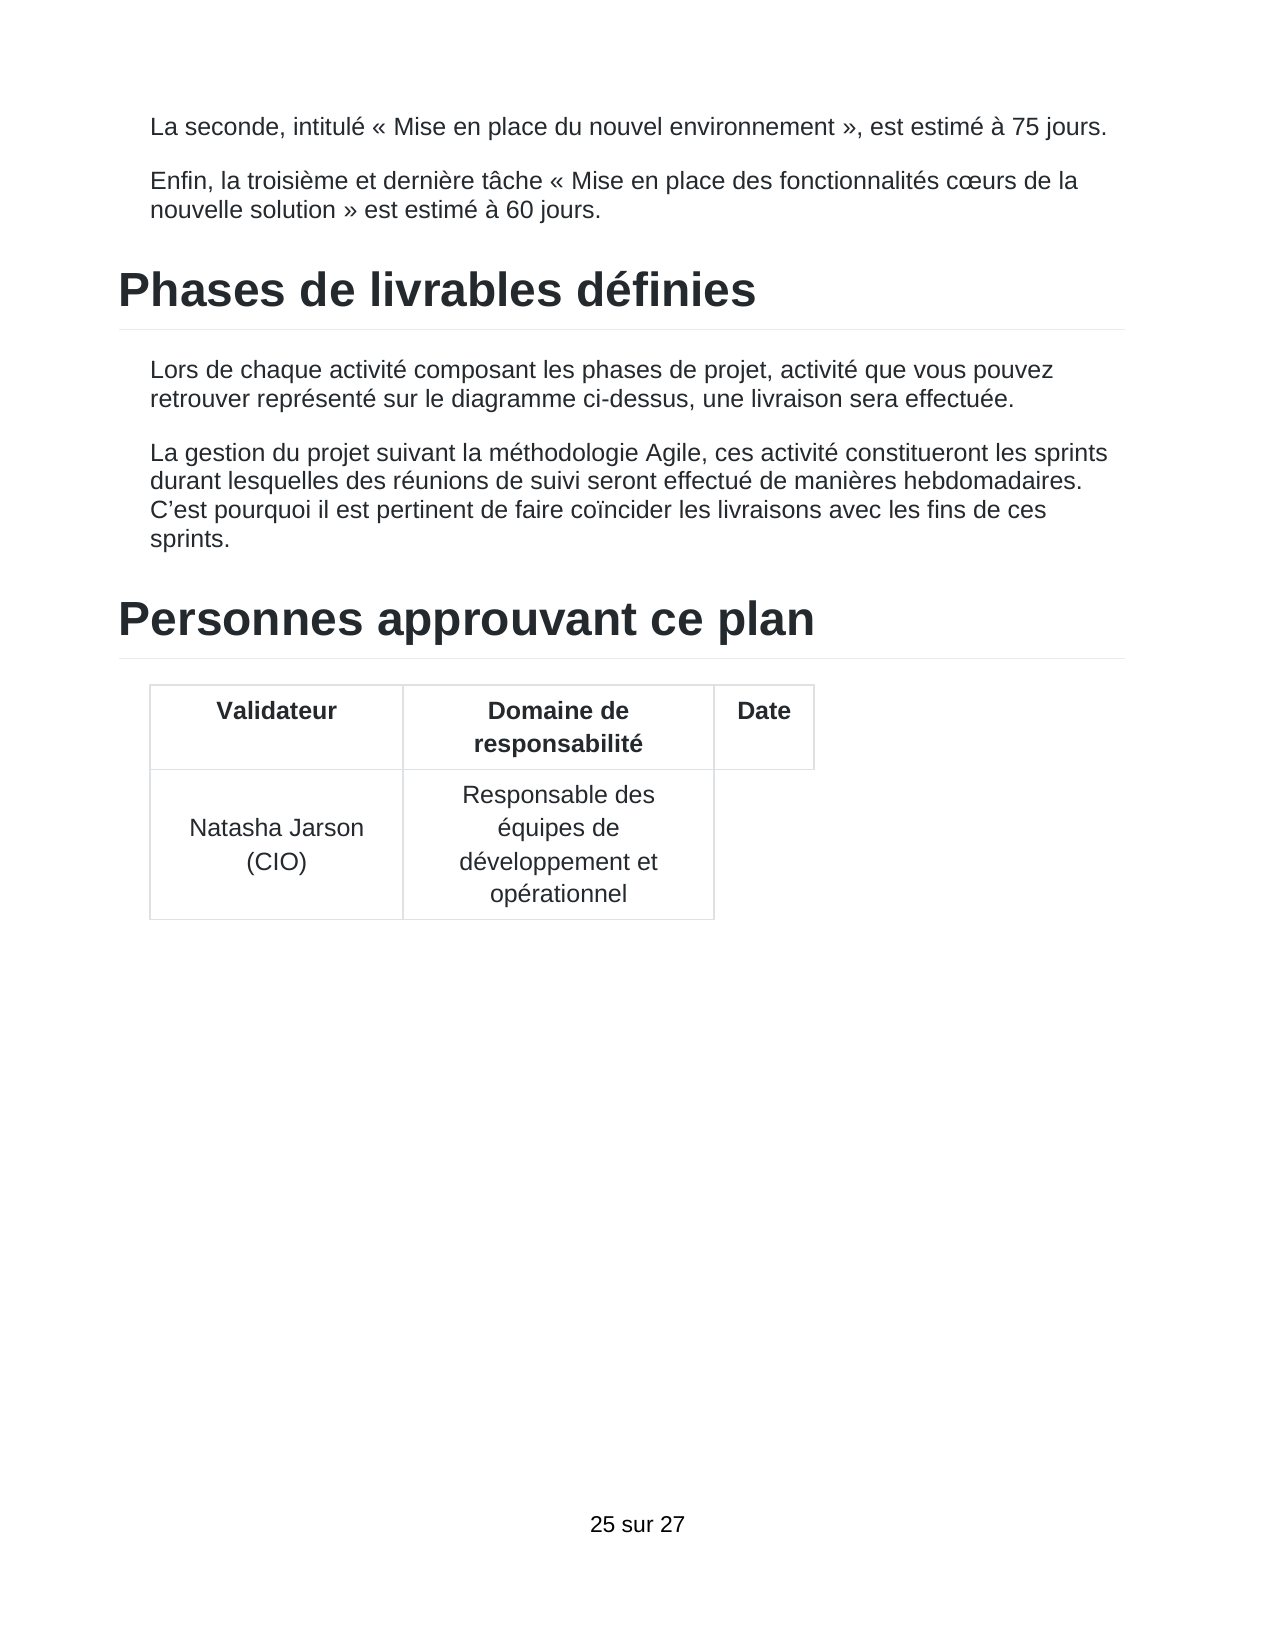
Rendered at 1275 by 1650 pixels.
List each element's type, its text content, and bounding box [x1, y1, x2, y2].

text La gestion du projet suivant la méthodologie Agile, ces activité constitueront les sprints durant lesquelles des réunions de suivi seront effectué de manières hebdomadaires. C’est pourquoi il est pertinent de faire coïncider les livraisons avec les fins de ces sprints. [150, 438, 1125, 553]
text La seconde, intitulé « Mise en place du nouvel environnement », est estimé à 75 jours. [150, 112, 1125, 141]
table_header Validateur [151, 686, 402, 768]
table_cell Natasha Jarson (CIO) [151, 770, 402, 919]
text Lors de chaque activité composant les phases de projet, activité que vous pouvez retrouver représenté sur le diagramme ci-dessus, une livraison sera effectuée. [150, 355, 1125, 413]
subtitle Personnes approuvant ce plan [119, 590, 1125, 658]
text Enfin, la troisième et dernière tâche « Mise en place des fonctionnalités cœurs de la nouvelle solution » est estimé à 60 jours. [150, 166, 1125, 223]
subtitle Phases de livrables définies [119, 261, 1125, 329]
table_cell [715, 770, 814, 919]
table_header Domaine de responsabilité [404, 686, 713, 768]
table_header Date [715, 686, 813, 768]
table_cell Responsable des équipes de développement et opérationnel [404, 770, 713, 919]
